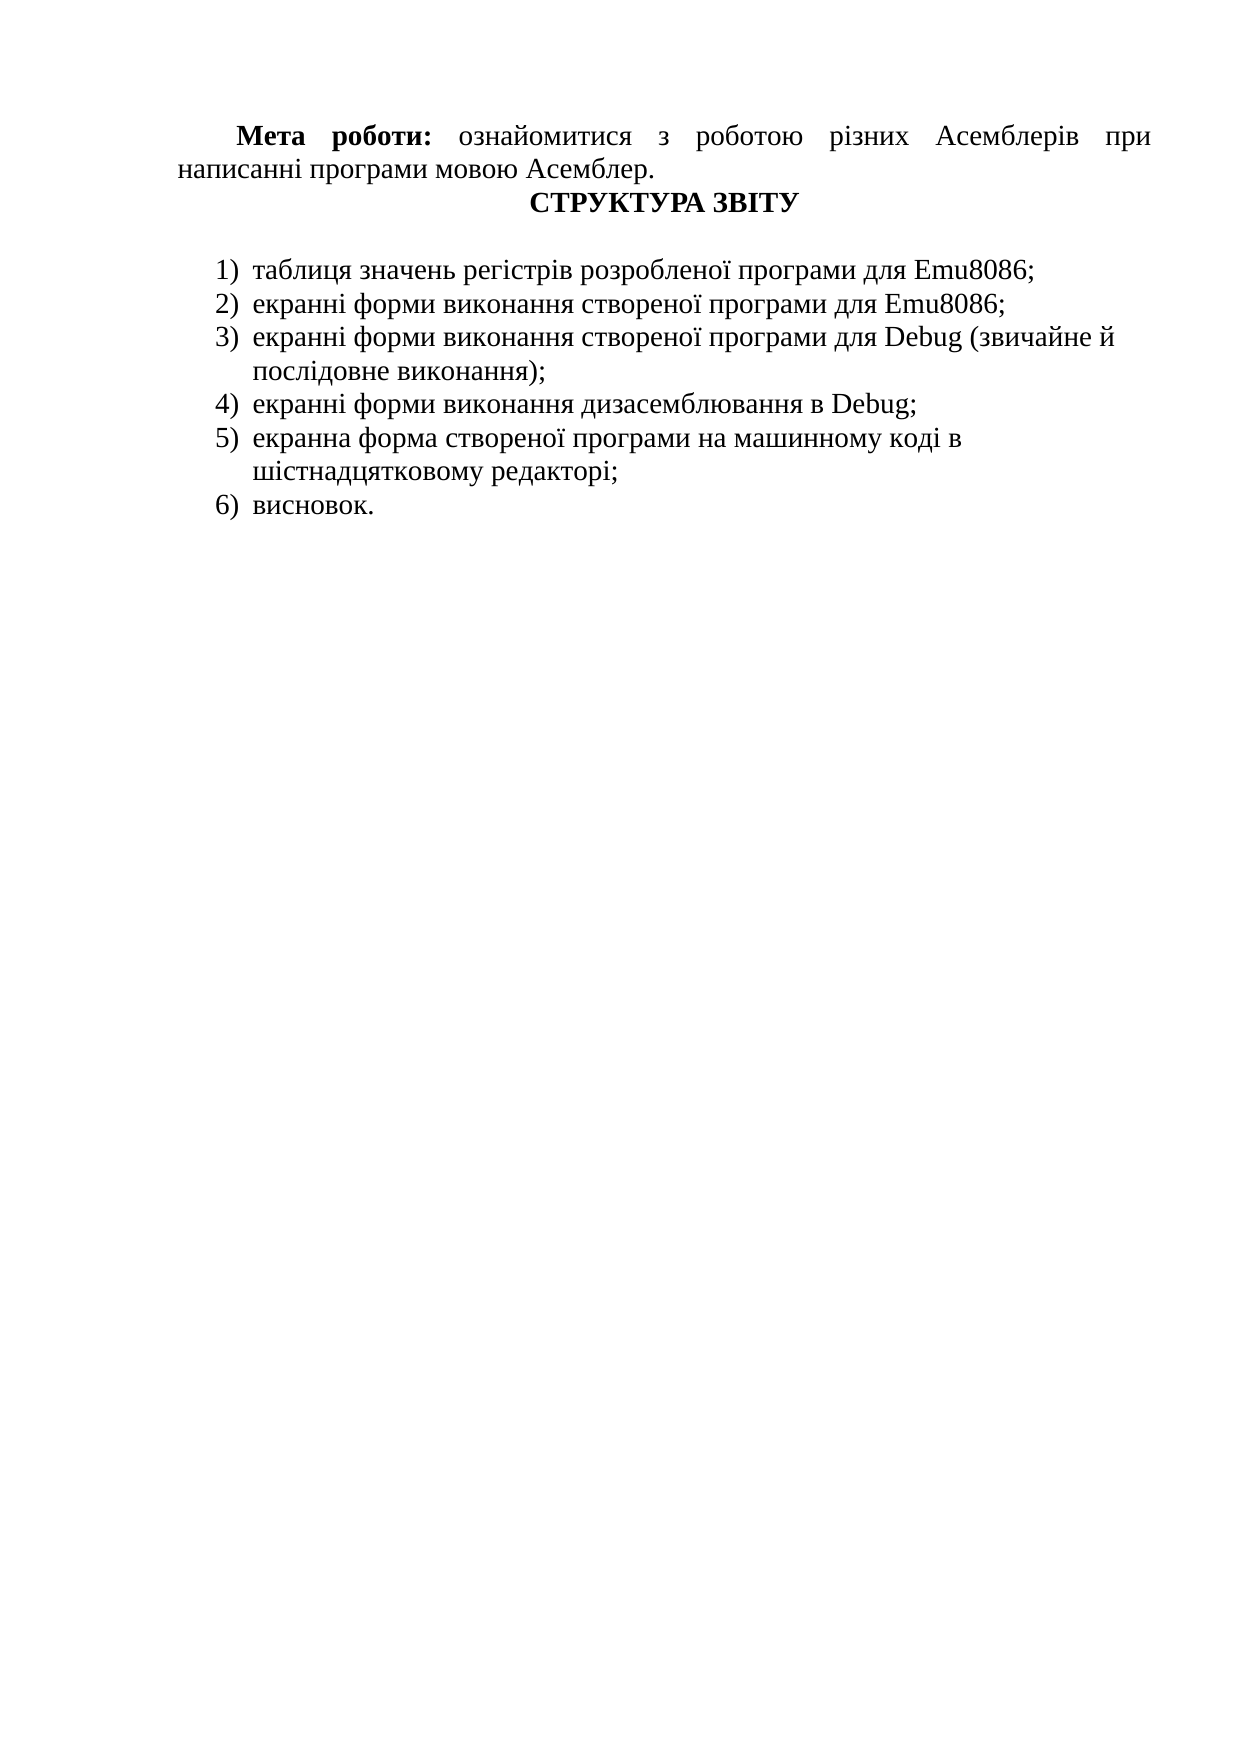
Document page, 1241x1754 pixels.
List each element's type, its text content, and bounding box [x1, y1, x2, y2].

list екранна форма створеної програми на машинному коді в шістнадцятковому редакторі; [215, 420, 1152, 487]
list висновок. [215, 487, 1152, 521]
list екранні форми виконання створеної програми для Debug (звичайне й послідовне виконання); [215, 319, 1152, 386]
list екранні форми виконання дизасемблювання в Debug; [215, 386, 1152, 420]
text Мета роботи: ознайомитися з роботою різних Асемблерів при написанні програми мовою Асемблер. [177, 118, 1152, 185]
list таблиця значень регістрів розробленої програми для Emu8086; [215, 252, 1152, 286]
subtitle Структура звіту [177, 185, 1152, 219]
list екранні форми виконання створеної програми для Emu8086; [215, 286, 1152, 319]
